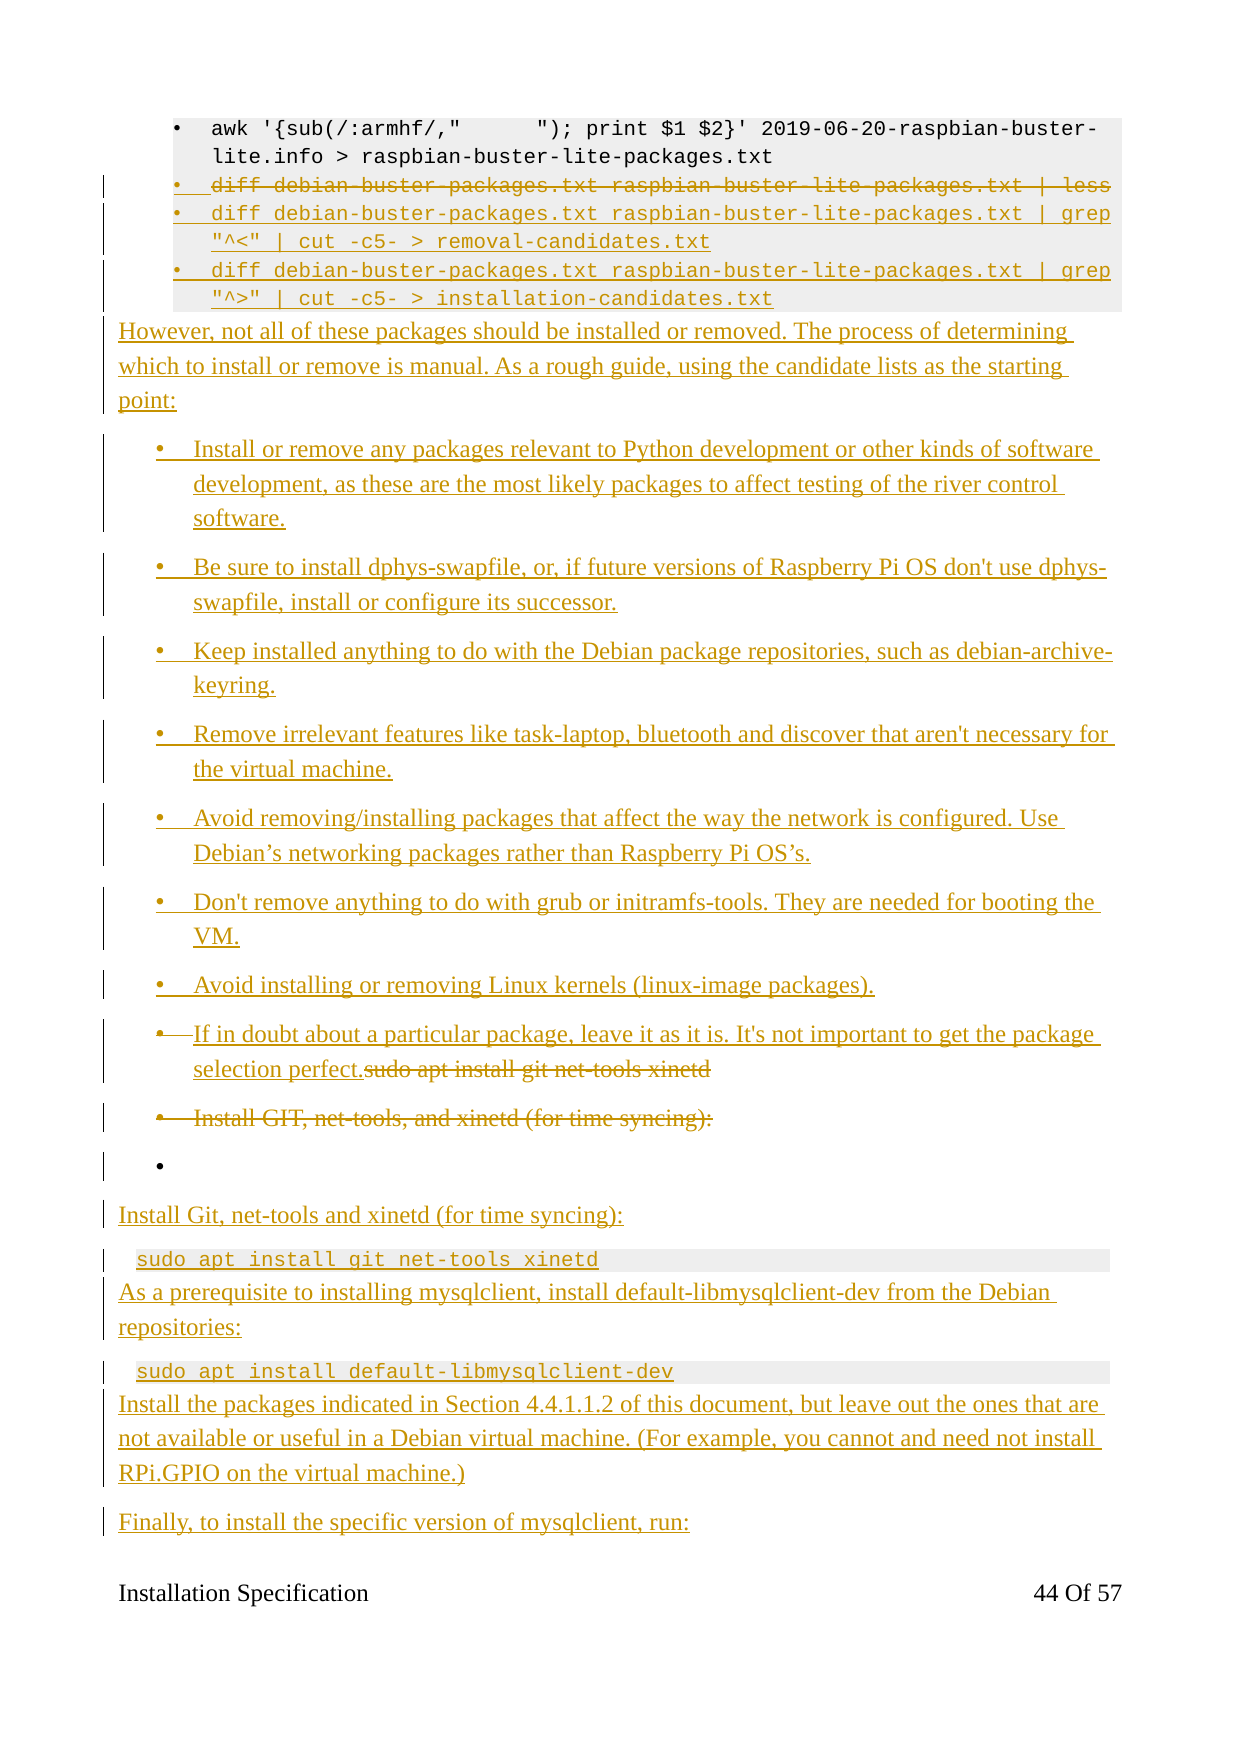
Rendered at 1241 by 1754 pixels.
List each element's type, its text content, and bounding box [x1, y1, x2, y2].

text As a prerequisite to installing mysqlclient, install default-libmysqlclient-dev from the Debian repositories: [118, 1277, 1122, 1340]
text Finally, to install the specific version of mysqlclient, run: [118, 1507, 1122, 1536]
list Avoid installing or removing Linux kernels (linux-image packages). [156, 970, 1122, 999]
text sudo apt install git net-tools xinetd [136, 1249, 1110, 1272]
text However, not all of these packages should be installed or removed. The process of determining which to install or remove is manual. As a rough guide, using the candidate lists as the starting point: [118, 316, 1122, 414]
list Install or remove any packages relevant to Python development or other kinds of software development, as these are the most likely packages to affect testing of the river control software. [156, 434, 1122, 532]
list diff debian-buster-packages.txt raspbian-buster-lite-packages.txt | grep "^>" | cut -c5- > installation-candidates.txt [173, 260, 1122, 312]
list Keep installed anything to do with the Debian package repositories, such as debian-archive-keyring. [156, 636, 1122, 699]
list Remove irrelevant features like task-laptop, bluetooth and discover that aren't necessary for the virtual machine. [156, 719, 1122, 783]
list awk '{sub(/:armhf/," "); print $1 $2}' 2019-06-20-raspbian-buster-lite.info > raspbian-buster-lite-packages.txt [173, 118, 1122, 170]
list Be sure to install dphys-swapfile, or, if future versions of Raspberry Pi OS don't use dphys-swapfile, install or configure its successor. [156, 552, 1122, 616]
list Avoid removing/installing packages that affect the way the network is configured. Use Debian’s networking packages rather than Raspberry Pi OS’s. [156, 803, 1122, 866]
text sudo apt install default-libmysqlclient-dev [136, 1361, 1110, 1384]
list Don't remove anything to do with grub or initramfs-tools. They are needed for booting the VM. [156, 887, 1122, 950]
text Install Git, net-tools and xinetd (for time syncing): [118, 1200, 1122, 1228]
list If in doubt about a particular package, leave it as it is. It's not important to get the package selection perfect. [156, 1019, 1122, 1082]
list diff debian-buster-packages.txt raspbian-buster-lite-packages.txt | grep "^<" | cut -c5- > removal-candidates.txt [173, 203, 1122, 255]
text Install the packages indicated in Section 4.4.1.1.2 of this document, but leave out the ones that are not available or useful in a Debian virtual machine. (For example, you cannot and need not install RPi.GPIO on the virtual machine.) [118, 1389, 1122, 1487]
